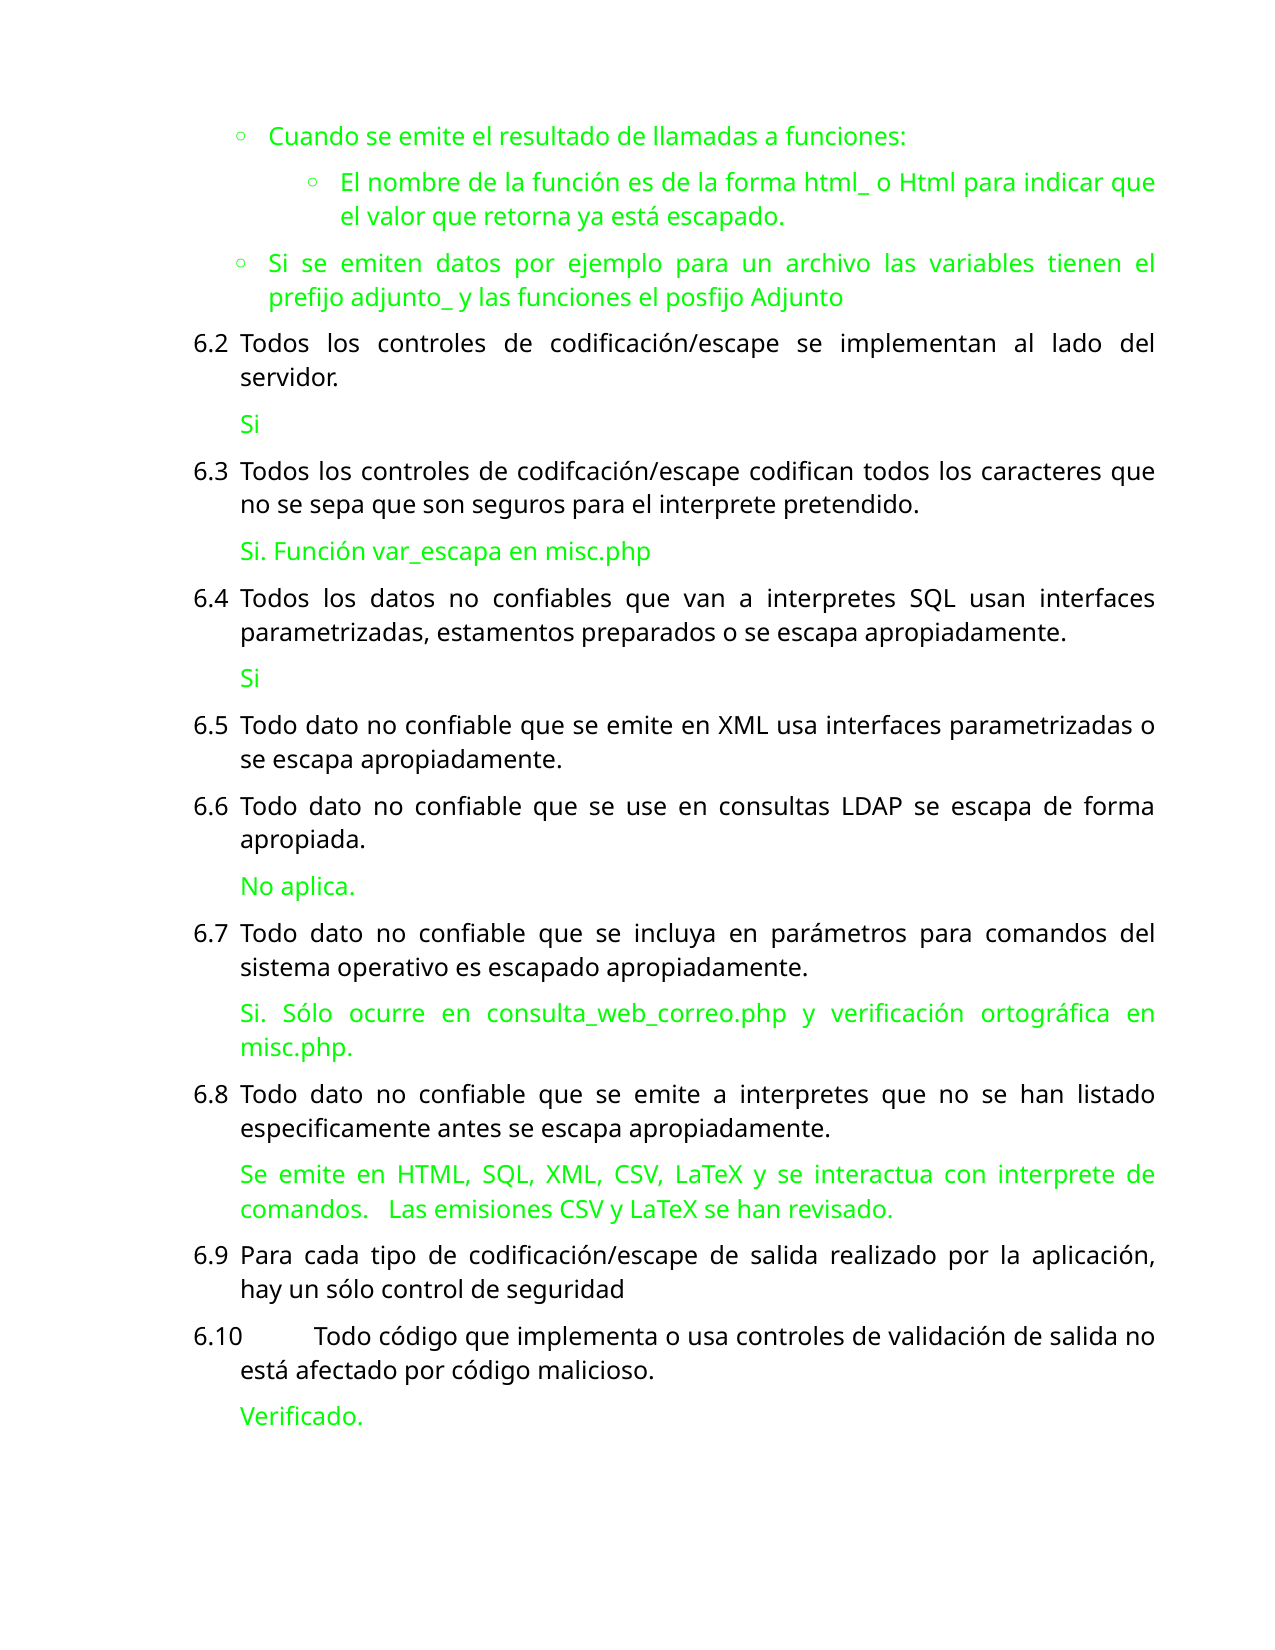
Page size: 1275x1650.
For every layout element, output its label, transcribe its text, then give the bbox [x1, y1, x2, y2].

list Todo dato no confiable que se incluya en parámetros para comandos del sistema operativo es escapado apropiadamente. [193, 915, 1157, 983]
list Si. Función var_escapa en misc.php [193, 534, 1157, 568]
list El nombre de la función es de la forma html_ o Html para indicar que el valor que retorna ya está escapado. [302, 165, 1157, 233]
list Todo dato no confiable que se use en consultas LDAP se escapa de forma apropiada. [193, 788, 1157, 856]
list Si [193, 407, 1157, 441]
list Para cada tipo de codificación/escape de salida realizado por la aplicación, hay un sólo control de seguridad [193, 1238, 1157, 1306]
list Si. Sólo ocurre en consulta_web_correo.php y verificación ortográfica en misc.php. [193, 996, 1157, 1064]
list Todo dato no confiable que se emite a interpretes que no se han listado especificamente antes se escapa apropiadamente. [193, 1077, 1157, 1145]
list Todos los controles de codifcación/escape codifican todos los caracteres que no se sepa que son seguros para el interprete pretendido. [193, 453, 1157, 521]
list Se emite en HTML, SQL, XML, CSV, LaTeX y se interactua con interprete de comandos. Las emisiones CSV y LaTeX se han revisado. [193, 1157, 1157, 1225]
list Todo dato no confiable que se emite en XML usa interfaces parametrizadas o se escapa apropiadamente. [193, 707, 1157, 776]
list Todos los datos no confiables que van a interpretes SQL usan interfaces parametrizadas, estamentos preparados o se escapa apropiadamente. [193, 580, 1157, 648]
list Cuando se emite el resultado de llamadas a funciones: [231, 118, 1157, 152]
list Todo código que implementa o usa controles de validación de salida no está afectado por código malicioso. [193, 1318, 1157, 1387]
list Si se emiten datos por ejemplo para un archivo las variables tienen el prefijo adjunto_ y las funciones el posfijo Adjunto [231, 245, 1157, 313]
list Si [193, 661, 1157, 695]
list Verificado. [193, 1399, 1157, 1433]
list No aplica. [193, 869, 1157, 903]
list Todos los controles de codificación/escape se implementan al lado del servidor. [193, 326, 1157, 394]
